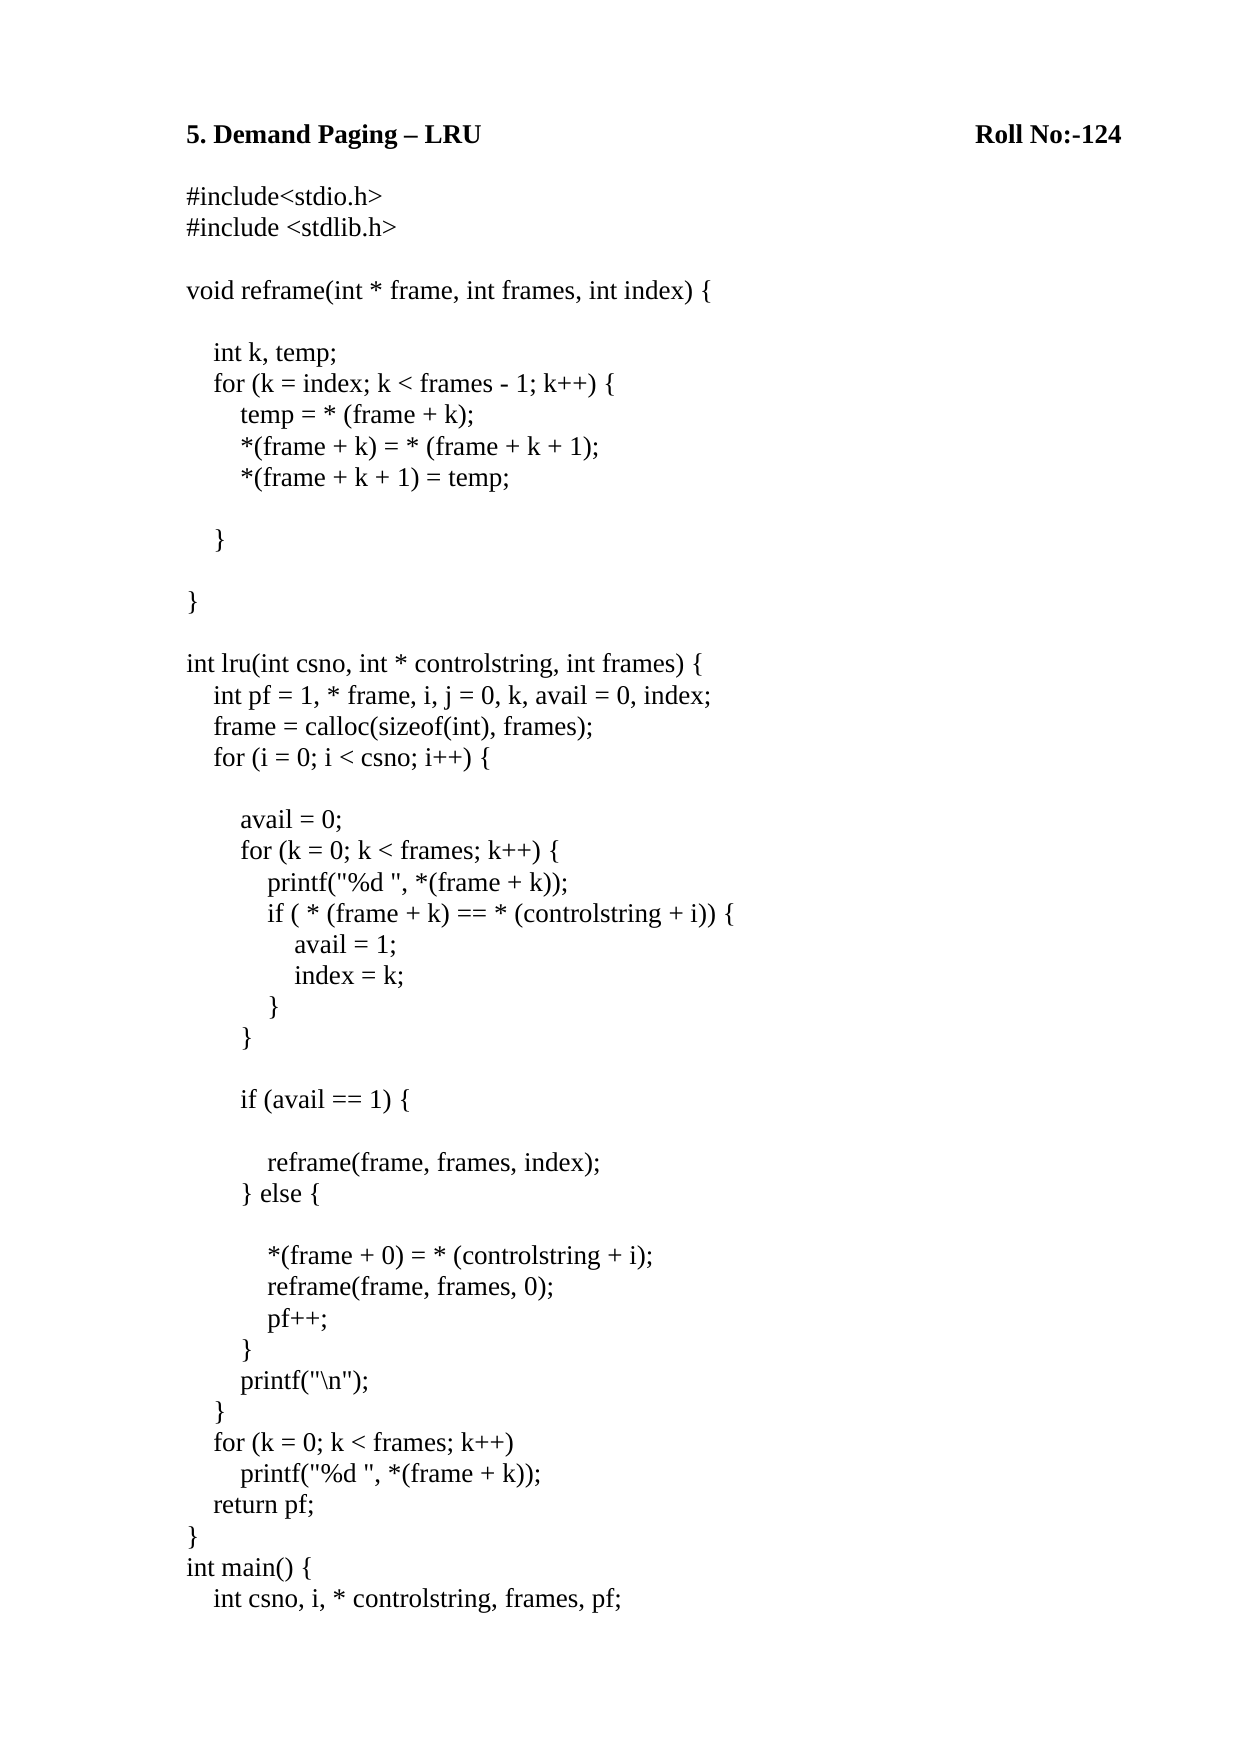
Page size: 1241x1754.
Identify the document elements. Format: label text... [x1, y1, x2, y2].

text } [186, 1333, 1123, 1364]
text *(frame + k) = * (frame + k + 1); [186, 429, 1123, 461]
text printf("%d ", *(frame + k)); [186, 866, 1123, 897]
text *(frame + k + 1) = temp; [186, 461, 1123, 492]
text temp = * (frame + k); [186, 398, 1123, 429]
text reframe(frame, frames, 0); [186, 1271, 1123, 1302]
text index = k; [186, 959, 1123, 990]
text if ( * (frame + k) == * (controlstring + i)) { [186, 897, 1123, 928]
text return pf; [186, 1488, 1123, 1520]
text } [186, 990, 1123, 1021]
text } [186, 523, 1123, 554]
text for (k = 0; k < frames; k++) [186, 1426, 1123, 1457]
text int lru(int csno, int * controlstring, int frames) { [186, 648, 1123, 679]
text 5. Demand Paging – LRU Roll No:-124 [186, 118, 1123, 149]
text #include<stdio.h> [186, 180, 1123, 212]
text for (k = 0; k < frames; k++) { [186, 834, 1123, 866]
text for (k = index; k < frames - 1; k++) { [186, 367, 1123, 398]
text #include <stdlib.h> [186, 212, 1123, 243]
text for (i = 0; i < csno; i++) { [186, 741, 1123, 772]
text void reframe(int * frame, int frames, int index) { [186, 274, 1123, 305]
text if (avail == 1) { [186, 1084, 1123, 1115]
text } [186, 1395, 1123, 1426]
text avail = 0; [186, 803, 1123, 834]
text printf("\n"); [186, 1364, 1123, 1395]
text } [186, 1520, 1123, 1551]
text } else { [186, 1177, 1123, 1208]
text int csno, i, * controlstring, frames, pf; [186, 1582, 1123, 1613]
text *(frame + 0) = * (controlstring + i); [186, 1239, 1123, 1271]
text } [186, 1021, 1123, 1052]
text pf++; [186, 1302, 1123, 1333]
text avail = 1; [186, 928, 1123, 959]
text printf("%d ", *(frame + k)); [186, 1457, 1123, 1488]
text frame = calloc(sizeof(int), frames); [186, 710, 1123, 741]
text int main() { [186, 1551, 1123, 1582]
text } [186, 585, 1123, 616]
text reframe(frame, frames, index); [186, 1146, 1123, 1177]
text int pf = 1, * frame, i, j = 0, k, avail = 0, index; [186, 679, 1123, 710]
text int k, temp; [186, 336, 1123, 367]
